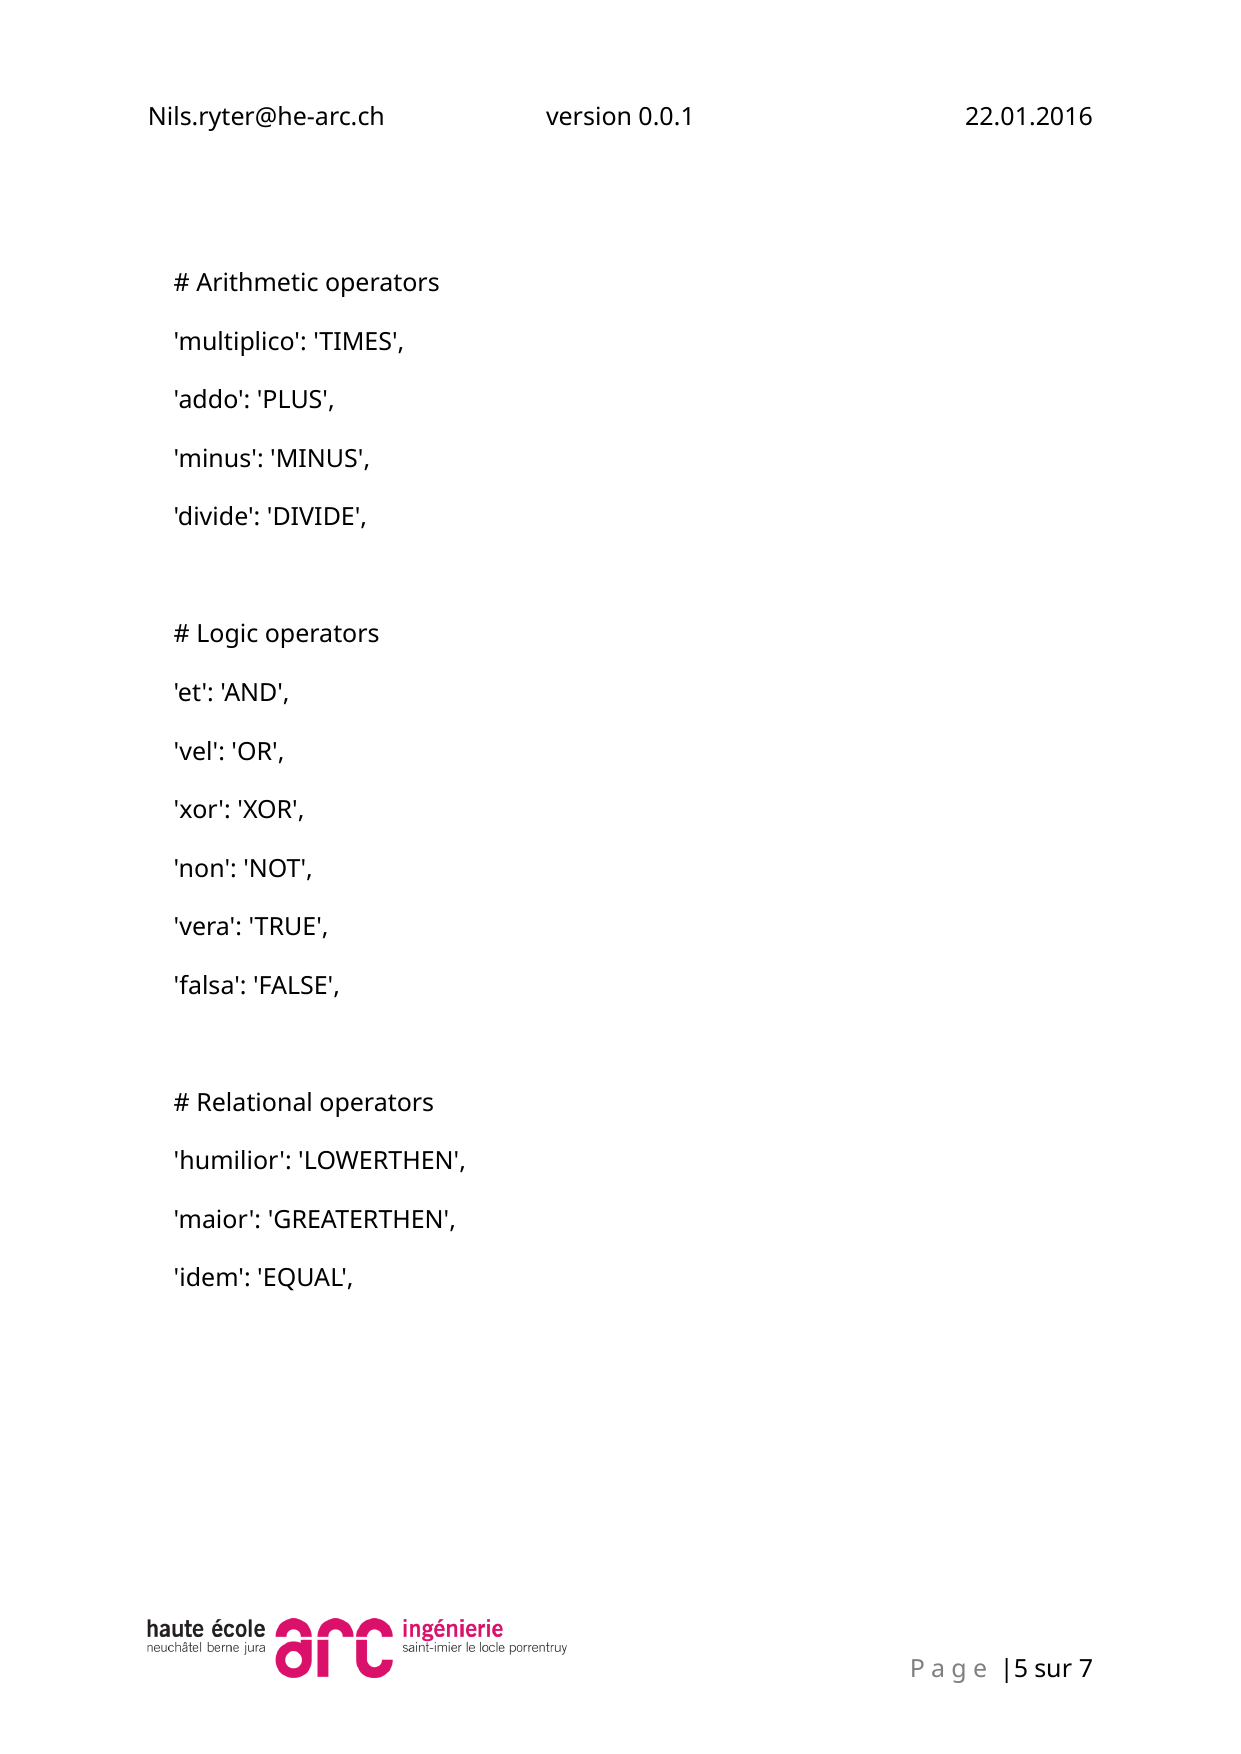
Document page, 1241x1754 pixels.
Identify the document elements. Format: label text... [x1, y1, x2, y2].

text 'vel': 'OR', [148, 733, 1092, 767]
text 'et': 'AND', [148, 674, 1092, 709]
text # Logic operators [148, 616, 1092, 650]
picture [147, 1618, 567, 1678]
text 'xor': 'XOR', [148, 792, 1092, 826]
text 'non': 'NOT', [148, 850, 1092, 884]
text 'minus': 'MINUS', [148, 440, 1092, 474]
text 'addo': 'PLUS', [148, 382, 1092, 416]
text 'divide': 'DIVIDE', [148, 499, 1092, 533]
text # Arithmetic operators [148, 265, 1092, 299]
text 'vera': 'TRUE', [148, 909, 1092, 943]
text 'maior': 'GREATERTHEN', [148, 1201, 1092, 1236]
text 'humilior': 'LOWERTHEN', [148, 1143, 1092, 1177]
text 'multiplico': 'TIMES', [148, 323, 1092, 357]
text 'idem': 'EQUAL', [148, 1260, 1092, 1294]
text 'falsa': 'FALSE', [148, 967, 1092, 1001]
text # Relational operators [148, 1084, 1092, 1118]
